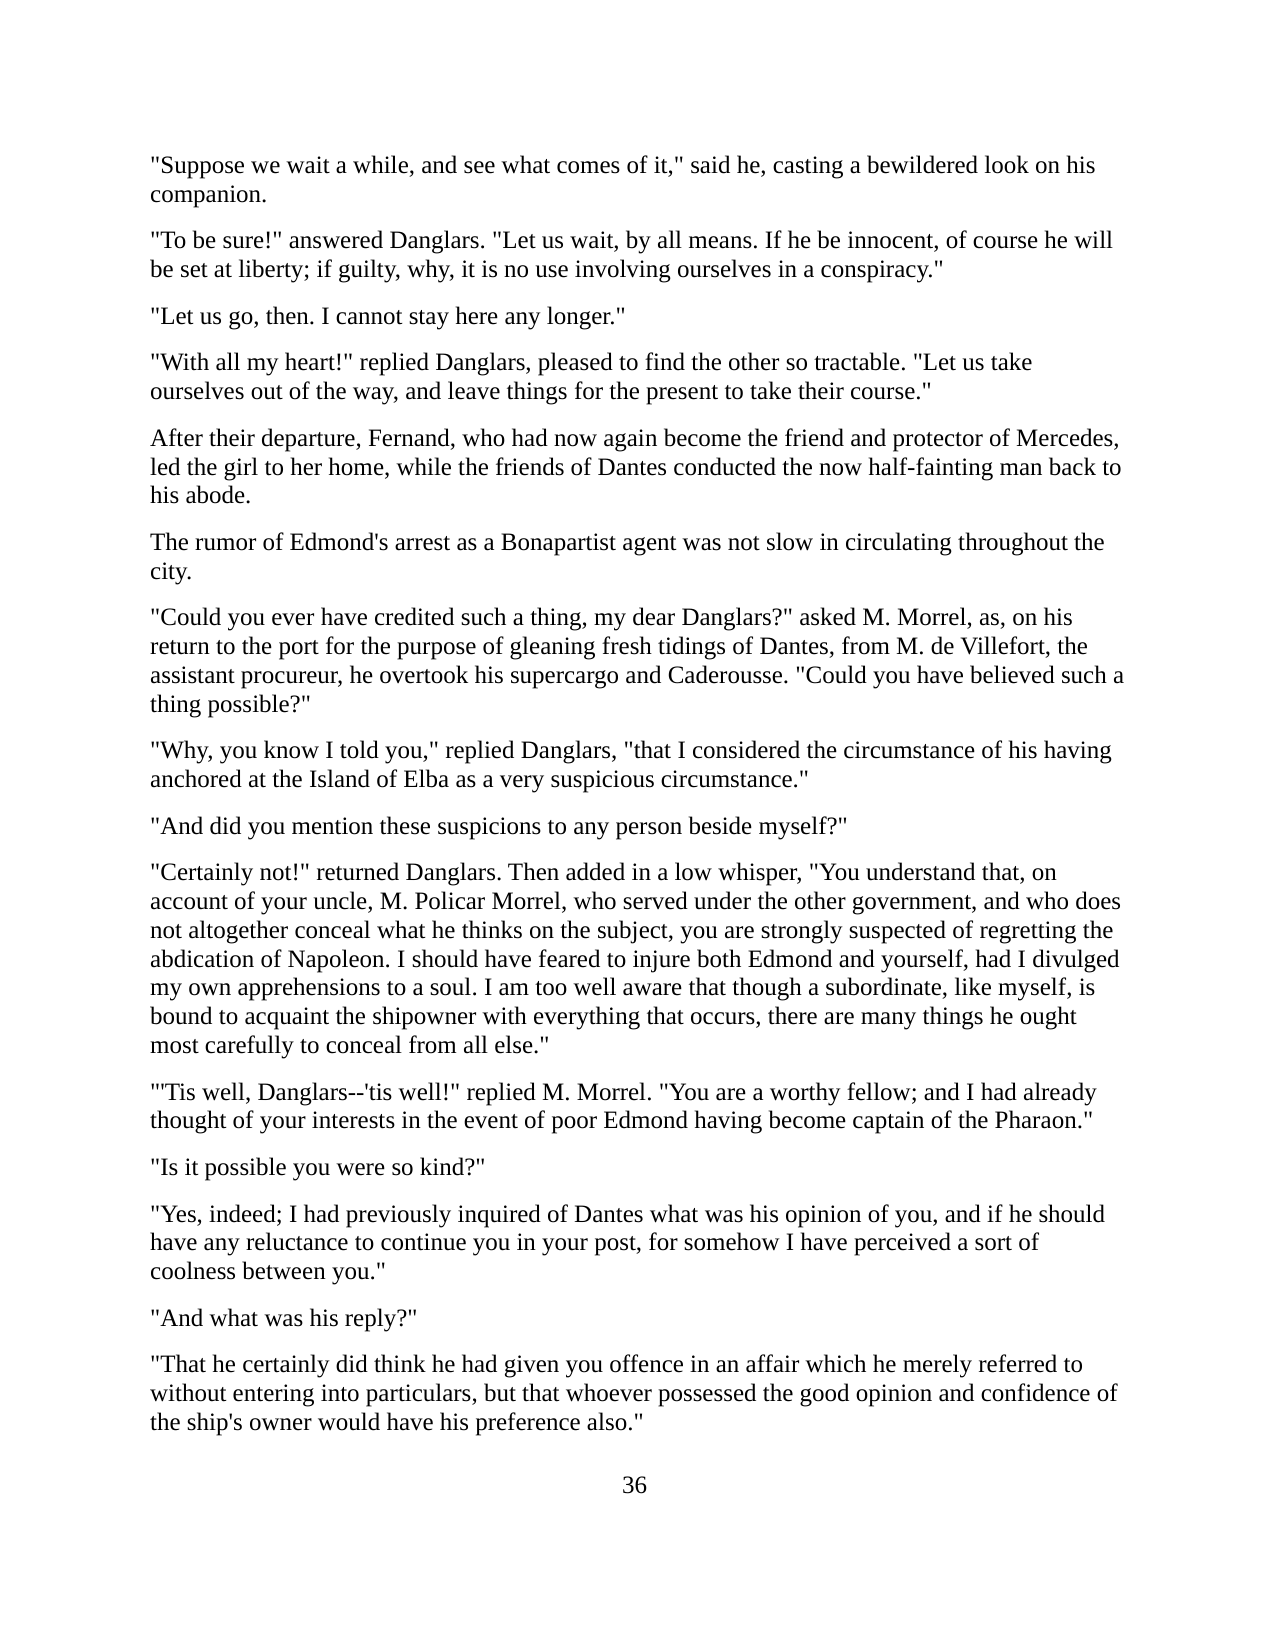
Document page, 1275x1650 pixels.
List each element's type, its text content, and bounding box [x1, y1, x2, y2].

text "And did you mention these suspicions to any person beside myself?" [150, 811, 1125, 839]
text "Certainly not!" returned Danglars. Then added in a low whisper, "You understand that, on account of your uncle, M. Policar Morrel, who served under the other government, and who does not altogether conceal what he thinks on the subject, you are strongly suspected of regretting the abdication of Napoleon. I should have feared to injure both Edmond and yourself, had I divulged my own apprehensions to a soul. I am too well aware that though a subordinate, like myself, is bound to acquaint the shipowner with everything that occurs, there are many things he ought most carefully to conceal from all else." [150, 857, 1125, 1059]
text The rumor of Edmond's arrest as a Bonapartist agent was not slow in circulating throughout the city. [150, 527, 1125, 584]
text "Let us go, then. I cannot stay here any longer." [150, 301, 1125, 329]
text "Why, you know I told you," replied Danglars, "that I considered the circumstance of his having anchored at the Island of Elba as a very suspicious circumstance." [150, 735, 1125, 793]
text After their departure, Fernand, who had now again become the friend and protector of Mercedes, led the girl to her home, while the friends of Dantes conducted the now half-fainting man back to his abode. [150, 423, 1125, 509]
text "Suppose we wait a while, and see what comes of it," said he, casting a bewildered look on his companion. [150, 150, 1125, 207]
text "'Tis well, Danglars--'tis well!" replied M. Morrel. "You are a worthy fellow; and I had already thought of your interests in the event of poor Edmond having become captain of the Pharaon." [150, 1077, 1125, 1134]
text "Could you ever have credited such a thing, my dear Danglars?" asked M. Morrel, as, on his return to the port for the purpose of gleaning fresh tidings of Dantes, from M. de Villefort, the assistant procureur, he overtook his supercargo and Caderousse. "Could you have believed such a thing possible?" [150, 602, 1125, 717]
text "Yes, indeed; I had previously inquired of Dantes what was his opinion of you, and if he should have any reluctance to continue you in your post, for somehow I have perceived a sort of coolness between you." [150, 1199, 1125, 1285]
text "To be sure!" answered Danglars. "Let us wait, by all means. If he be innocent, of course he will be set at liberty; if guilty, why, it is no use involving ourselves in a conspiracy." [150, 225, 1125, 283]
text "With all my heart!" replied Danglars, pleased to find the other so tractable. "Let us take ourselves out of the way, and leave things for the present to take their course." [150, 347, 1125, 405]
text "And what was his reply?" [150, 1303, 1125, 1332]
text "That he certainly did think he had given you offence in an affair which he merely referred to without entering into particulars, but that whoever possessed the good opinion and confidence of the ship's owner would have his preference also." [150, 1349, 1125, 1436]
text "Is it possible you were so kind?" [150, 1152, 1125, 1181]
